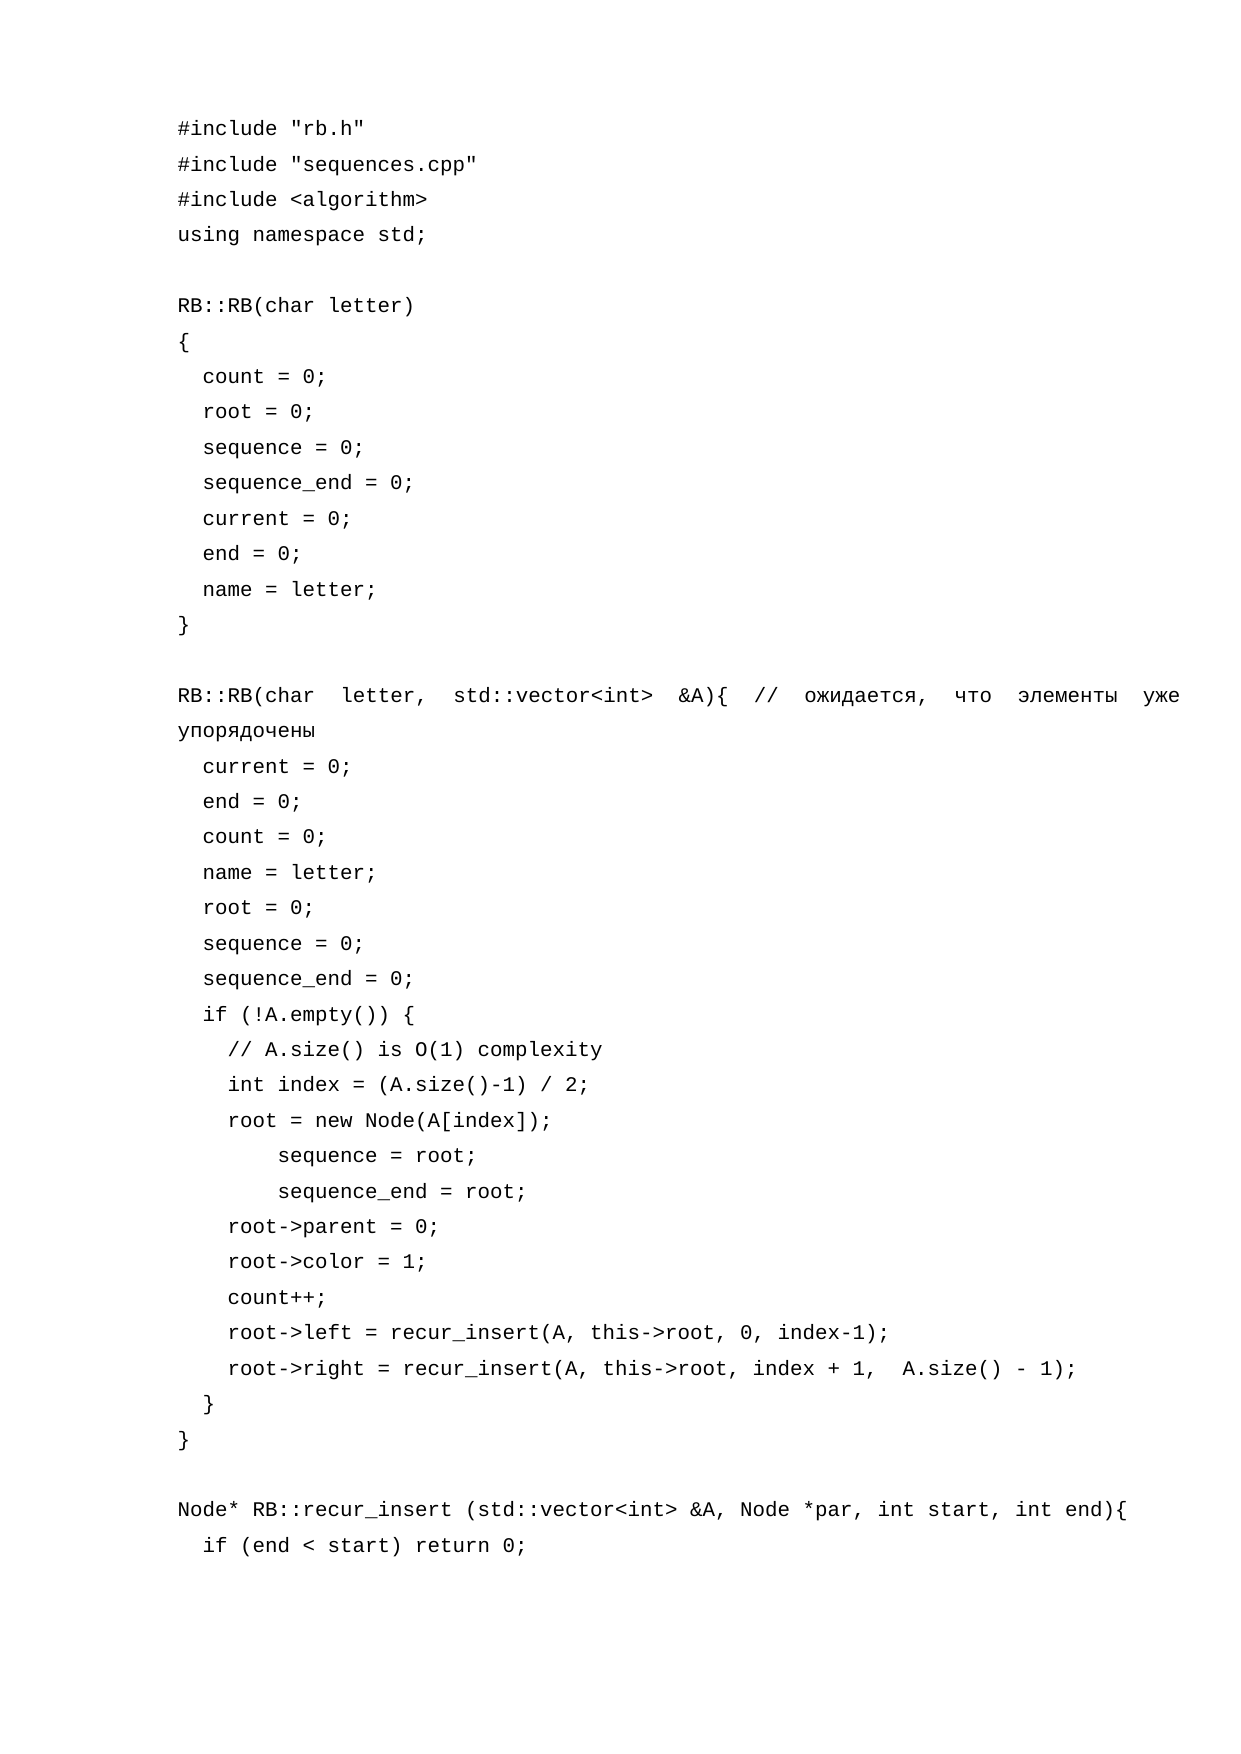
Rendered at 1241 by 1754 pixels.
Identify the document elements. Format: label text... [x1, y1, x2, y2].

text RB::RB(char letter, std::vector<int> &A){ // ожидается, что элементы уже упорядочены [177, 685, 1181, 744]
text sequence = root; [177, 1145, 1181, 1169]
text } [177, 1393, 1181, 1417]
text if (end < start) return 0; [177, 1535, 1181, 1558]
text name = letter; [177, 578, 1181, 602]
text Node* RB::recur_insert (std::vector<int> &A, Node *par, int start, int end){ [177, 1499, 1181, 1523]
text sequence_end = 0; [177, 968, 1181, 992]
text } [177, 614, 1181, 638]
text // A.size() is O(1) complexity [177, 1039, 1181, 1063]
text } [177, 1428, 1181, 1452]
text count = 0; [177, 366, 1181, 390]
text #include "sequences.cpp" [177, 153, 1181, 177]
text name = letter; [177, 862, 1181, 886]
text end = 0; [177, 791, 1181, 815]
text if (!A.empty()) { [177, 1003, 1181, 1027]
text sequence_end = 0; [177, 472, 1181, 496]
text root->parent = 0; [177, 1216, 1181, 1240]
text root->right = recur_insert(A, this->root, index + 1, A.size() - 1); [177, 1358, 1181, 1381]
text current = 0; [177, 508, 1181, 531]
text root->color = 1; [177, 1251, 1181, 1275]
text end = 0; [177, 543, 1181, 567]
text root = new Node(A[index]); [177, 1110, 1181, 1133]
text sequence = 0; [177, 933, 1181, 956]
text #include "rb.h" [177, 118, 1181, 142]
text root->left = recur_insert(A, this->root, 0, index-1); [177, 1322, 1181, 1346]
text using namespace std; [177, 224, 1181, 248]
text { [177, 331, 1181, 354]
text root = 0; [177, 401, 1181, 425]
text root = 0; [177, 897, 1181, 921]
text sequence = 0; [177, 437, 1181, 461]
text sequence_end = root; [177, 1181, 1181, 1204]
text count++; [177, 1287, 1181, 1311]
text int index = (A.size()-1) / 2; [177, 1074, 1181, 1098]
text current = 0; [177, 756, 1181, 779]
text RB::RB(char letter) [177, 295, 1181, 319]
text #include <algorithm> [177, 189, 1181, 213]
text count = 0; [177, 826, 1181, 850]
